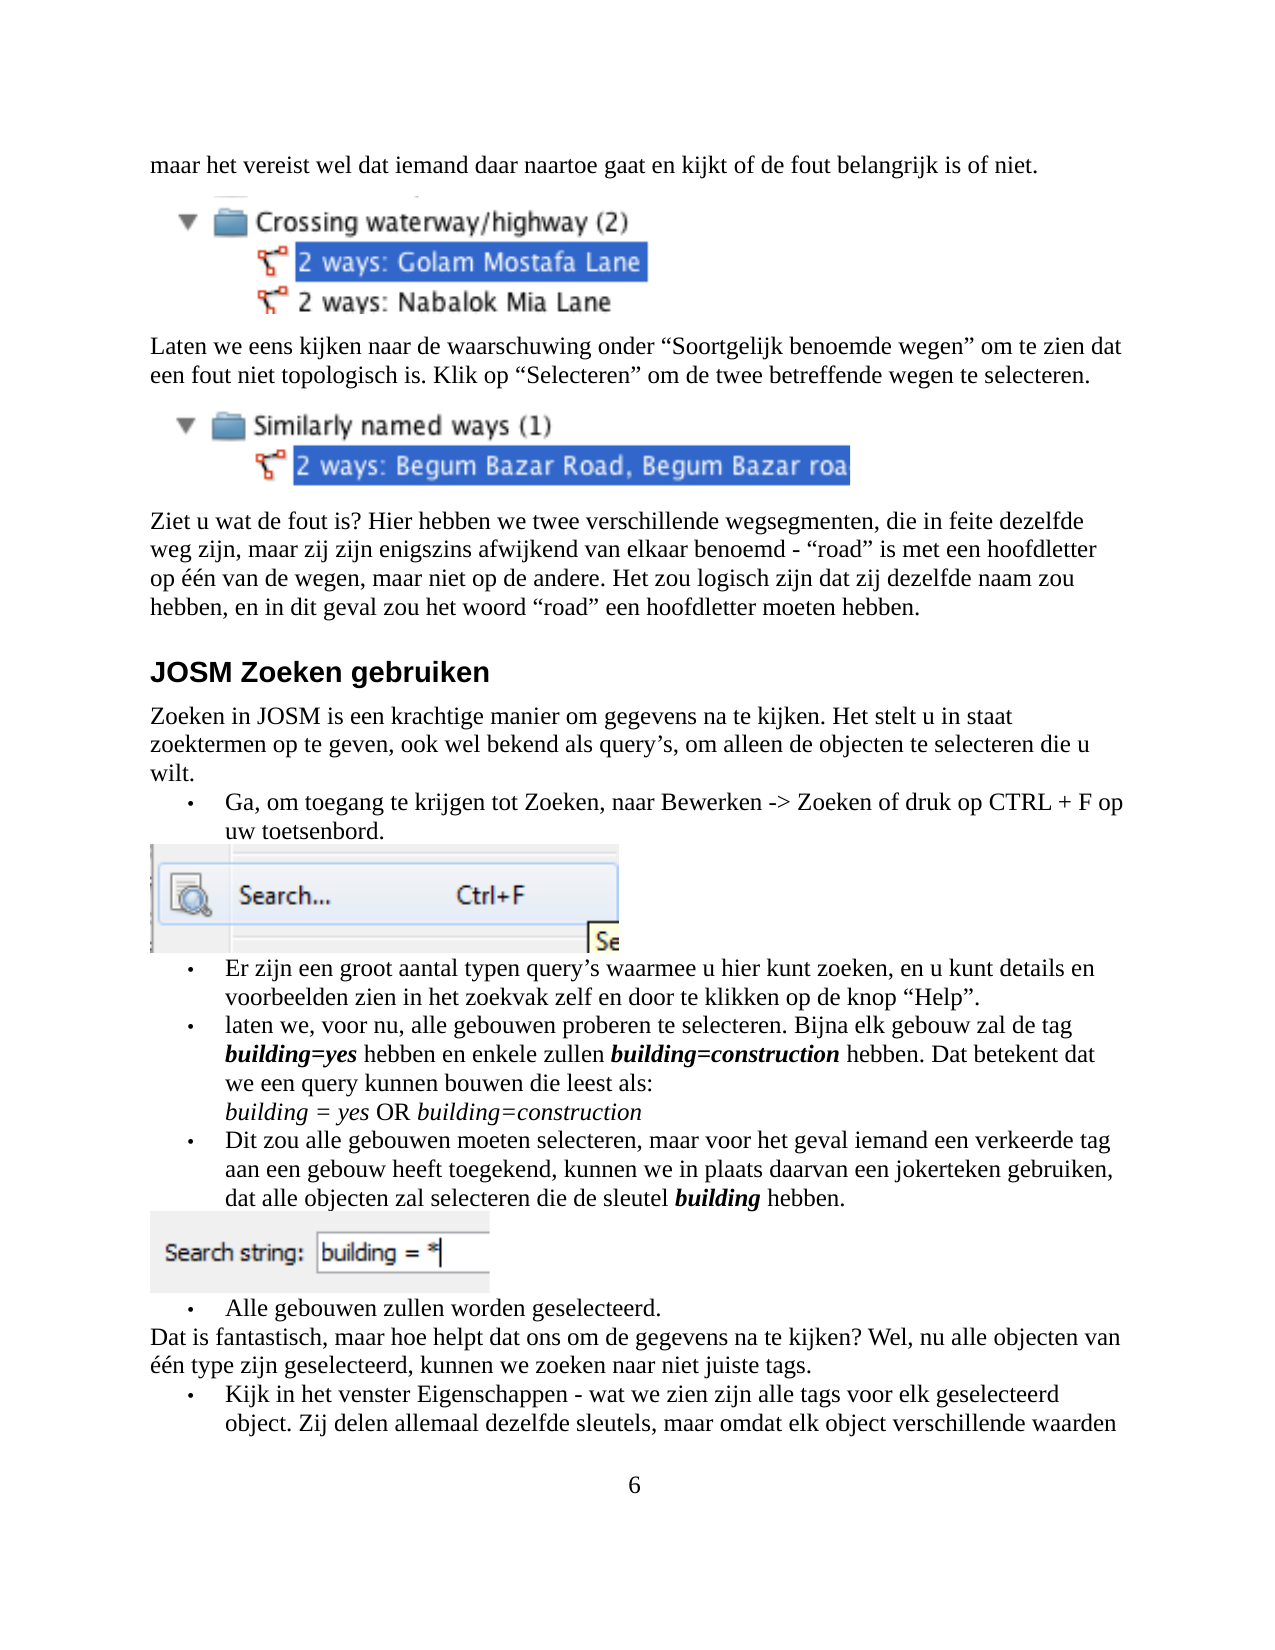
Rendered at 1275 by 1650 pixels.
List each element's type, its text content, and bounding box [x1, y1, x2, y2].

list laten we, voor nu, alle gebouwen proberen te selecteren. Bijna elk gebouw zal de tag building=yes hebben en enkele zullen building=construction hebben. Dat betekent dat we een query kunnen bouwen die leest als: [187, 1010, 1125, 1097]
picture [150, 1211, 490, 1293]
text Dat is fantastisch, maar hoe helpt dat ons om de gegevens na te kijken? Wel, nu alle objecten van één type zijn geselecteerd, kunnen we zoeken naar niet juiste tags. [150, 1322, 1125, 1379]
list Er zijn een groot aantal typen query’s waarmee u hier kunt zoeken, en u kunt details en voorbeelden zien in het zoekvak zelf en door te klikken op de knop “Help”. [187, 953, 1125, 1010]
text Laten we eens kijken naar de waarschuwing onder “Soortgelijk benoemde wegen” om te zien dat een fout niet topologisch is. Klik op “Selecteren” om de twee betreffende wegen te selecteren. [150, 331, 1125, 389]
subtitle JOSM Zoeken gebruiken [150, 655, 1125, 688]
list Kijk in het venster Eigenschappen - wat we zien zijn alle tags voor elk geselecteerd object. Zij delen allemaal dezelfde sleutels, maar omdat elk object verschillende waarden [187, 1379, 1125, 1437]
list Ga, om toegang te krijgen tot Zoeken, naar Bewerken -> Zoeken of druk op CTRL + F op uw toetsenbord. [187, 787, 1125, 844]
picture [150, 196, 690, 314]
list building = yes OR building=construction [187, 1097, 1125, 1125]
text Zoeken in JOSM is een krachtige manier om gegevens na te kijken. Het stelt u in staat zoektermen op te geven, ook wel bekend als query’s, om alleen de objecten te selecteren die u wilt. [150, 701, 1125, 787]
picture [150, 844, 619, 953]
text Ziet u wat de fout is? Hier hebben we twee verschillende wegsegmenten, die in feite dezelfde weg zijn, maar zij zijn enigszins afwijkend van elkaar benoemd - “road” is met een hoofdletter op één van de wegen, maar niet op de andere. Het zou logisch zijn dat zij dezelfde naam zou hebben, en in dit geval zou het woord “road” een hoofdletter moeten hebben. [150, 506, 1125, 621]
text maar het vereist wel dat iemand daar naartoe gaat en kijkt of de fout belangrijk is of niet. [150, 150, 1125, 179]
list Alle gebouwen zullen worden geselecteerd. [187, 1293, 1125, 1322]
list Dit zou alle gebouwen moeten selecteren, maar voor het geval iemand een verkeerde tag aan een gebouw heeft toegekend, kunnen we in plaats daarvan een jokerteken gebruiken, dat alle objecten zal selecteren die de sleutel building hebben. [187, 1125, 1125, 1212]
picture [150, 406, 851, 488]
